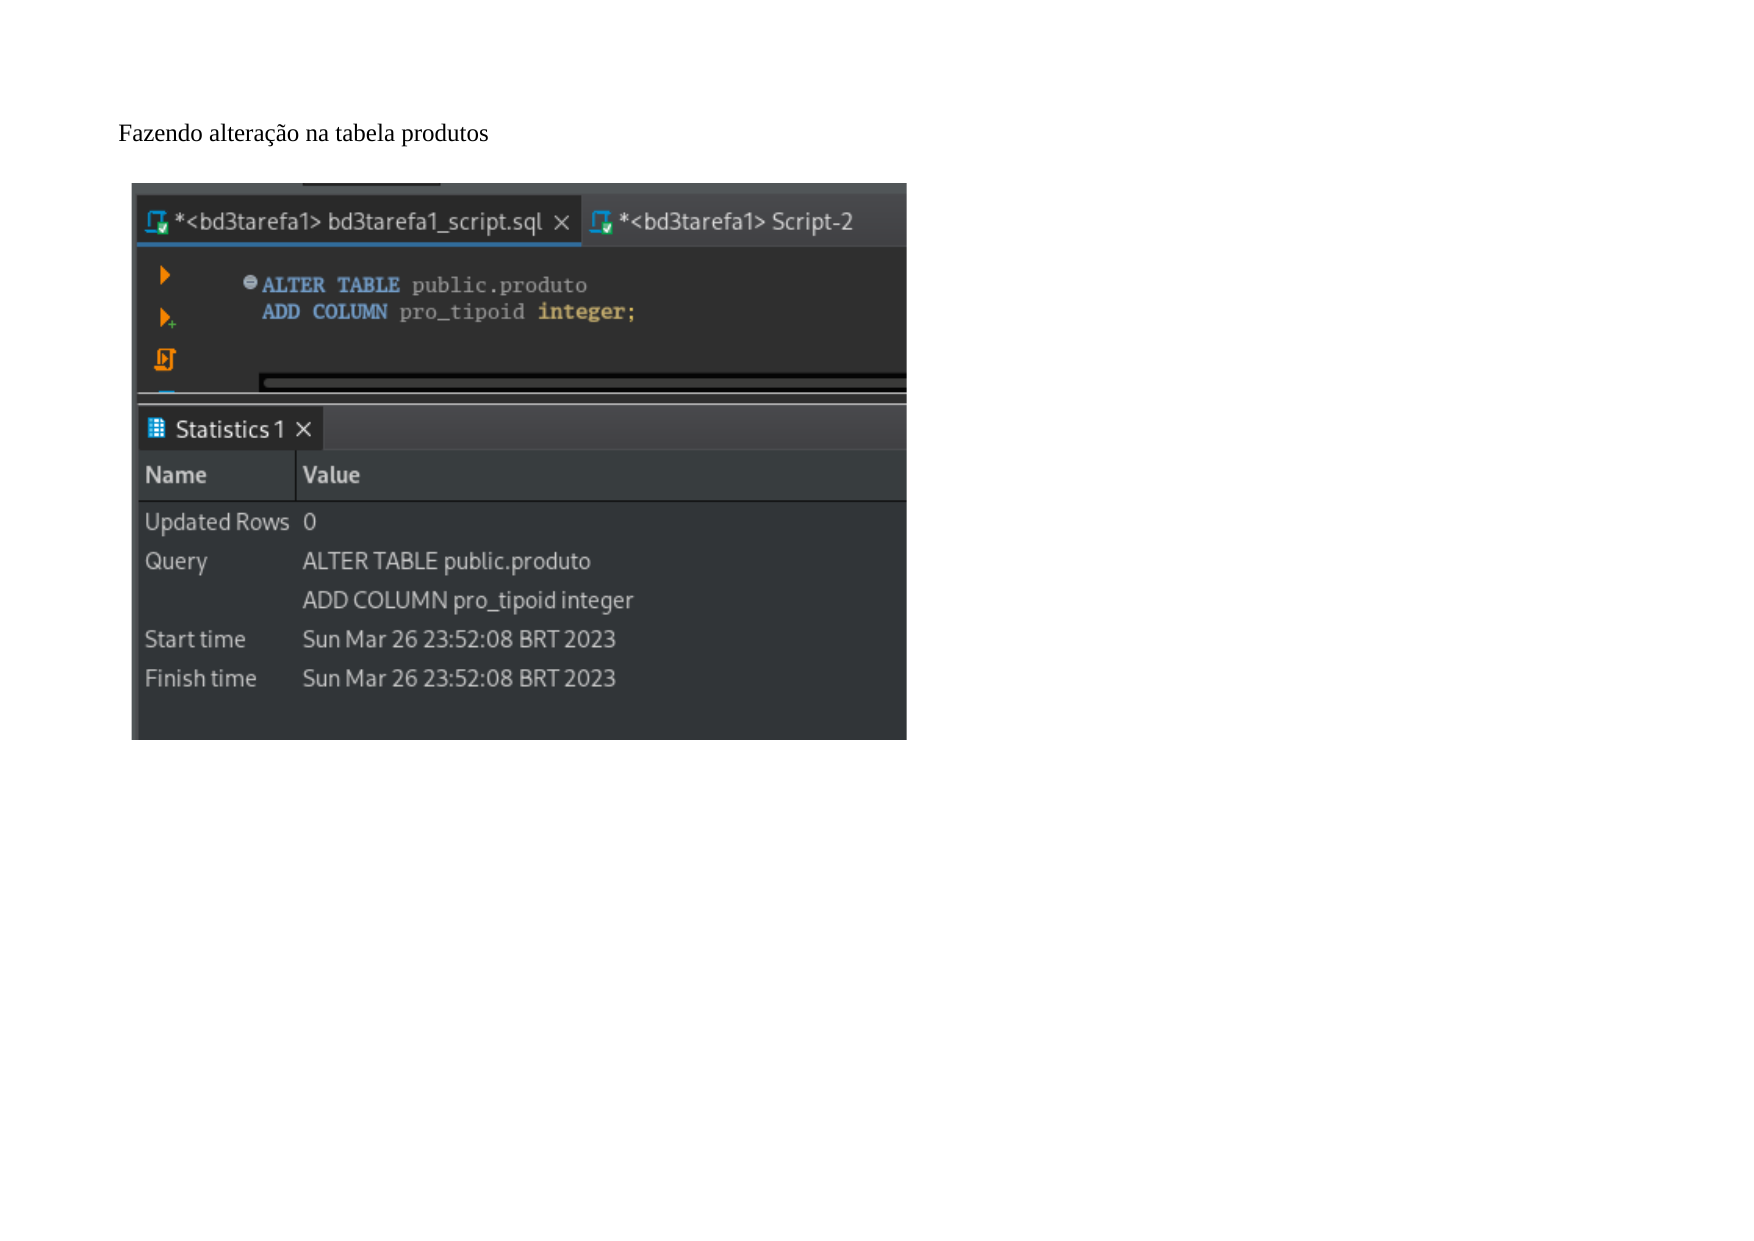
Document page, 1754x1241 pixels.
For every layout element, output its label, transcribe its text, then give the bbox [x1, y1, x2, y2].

picture [131, 183, 907, 740]
text Fazendo alteração na tabela produtos [118, 118, 1636, 147]
